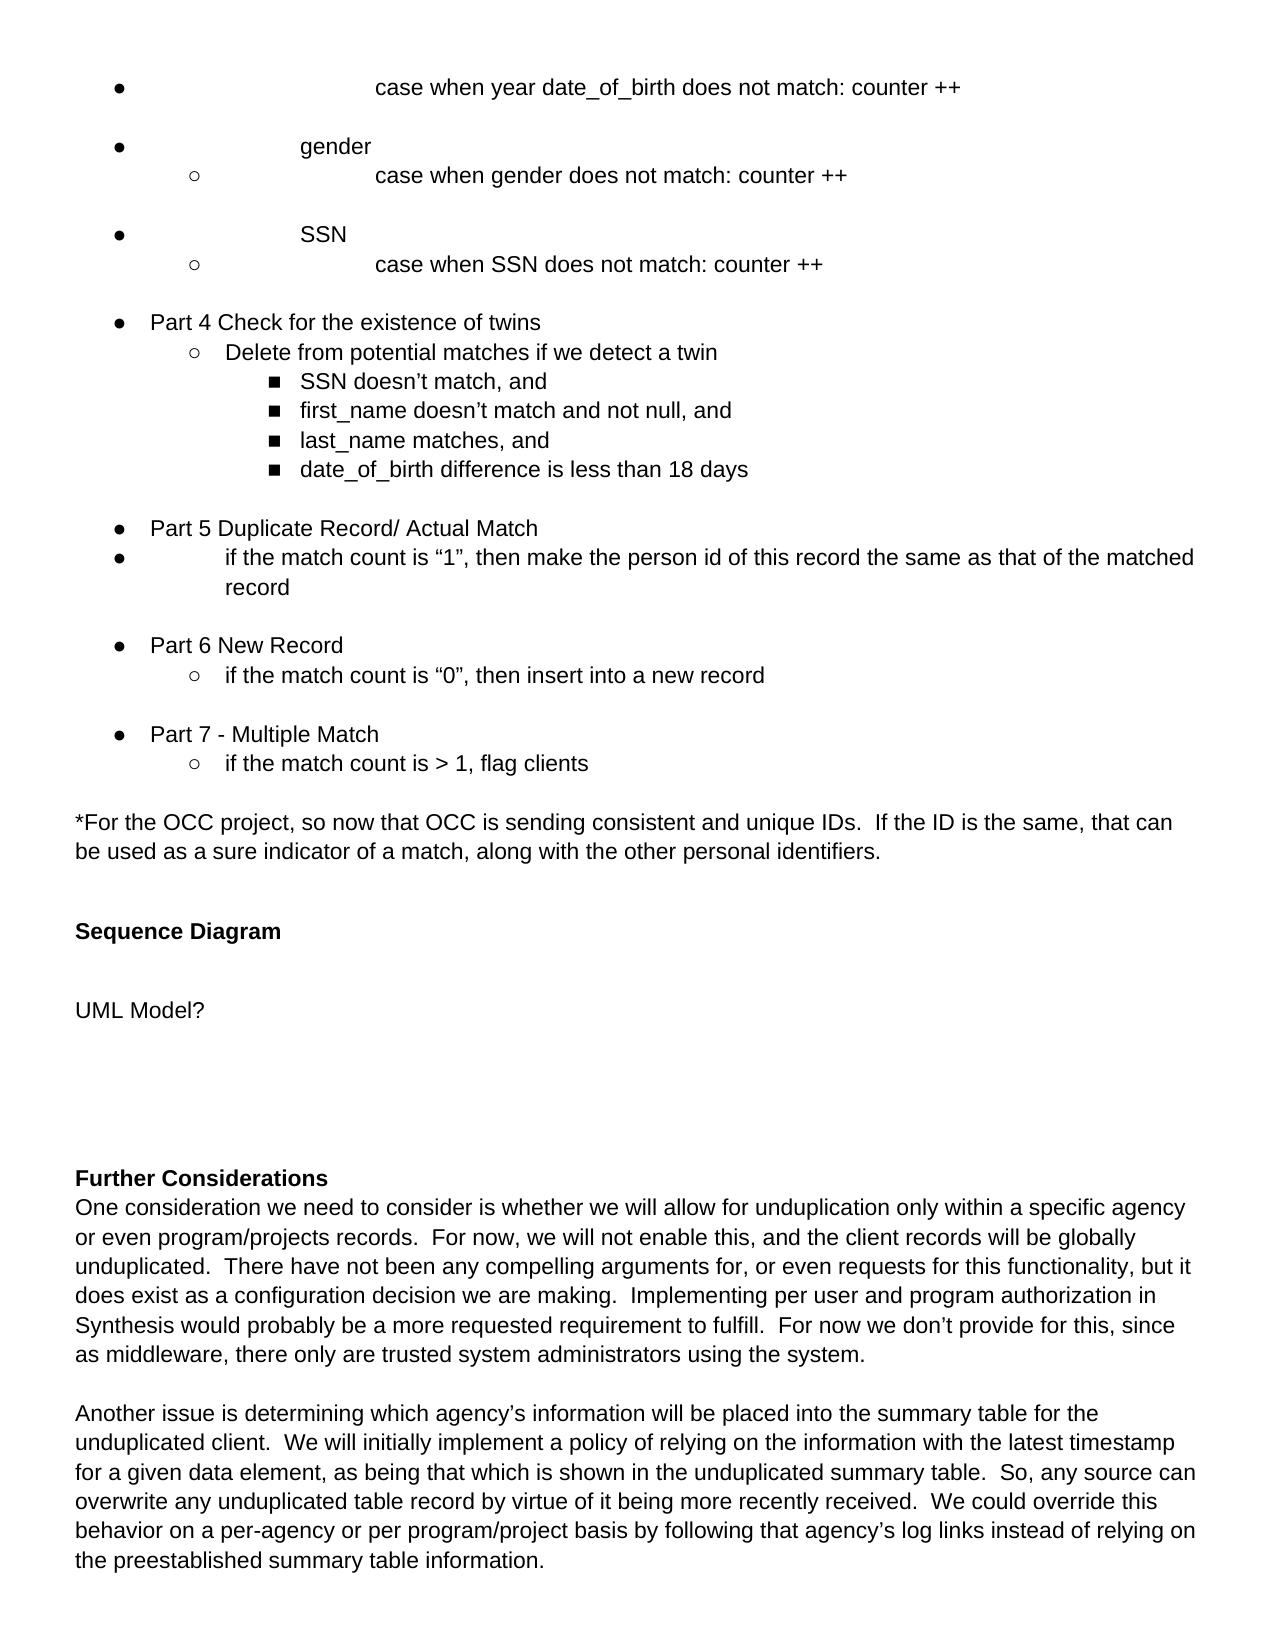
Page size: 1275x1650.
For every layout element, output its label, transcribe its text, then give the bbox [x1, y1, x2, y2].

list case when SSN does not match: counter ++ [187, 251, 1200, 277]
list if the match count is “0”, then insert into a new record [187, 662, 1200, 688]
list Part 5 Duplicate Record/ Actual Match [112, 516, 1200, 541]
list case when gender does not match: counter ++ [187, 163, 1200, 189]
subtitle Further Considerations [75, 1166, 1200, 1191]
text UML Model? [75, 998, 1200, 1023]
list last_name matches, and [75, 427, 1200, 453]
list Part 7 - Multiple Match [112, 721, 1200, 747]
list gender [112, 134, 1200, 159]
text Another issue is determining which agency’s information will be placed into the summary table for the unduplicated client. We will initially implement a policy of relying on the information with the latest timestamp for a given data element, as being that which is shown in the unduplicated summary table. So, any source can overwrite any unduplicated table record by virtue of it being more recently received. We could override this behavior on a per-agency or per program/project basis by following that agency’s log links instead of relying on the preestablished summary table information. [75, 1401, 1200, 1573]
text One consideration we need to consider is whether we will allow for unduplication only within a specific agency or even program/projects records. For now, we will not enable this, and the client records will be globally unduplicated. There have not been any compelling arguments for, or even requests for this functionality, but it does exist as a configuration decision we are making. Implementing per user and program authorization in Synthesis would probably be a more requested requirement to fulfill. For now we don’t provide for this, since as middleware, there only are trusted system administrators using the system. [75, 1195, 1200, 1367]
list Delete from potential matches if we detect a twin [187, 339, 1200, 365]
list SSN [112, 222, 1200, 247]
list SSN doesn’t match, and [75, 369, 1200, 394]
list if the match count is > 1, flag clients [187, 751, 1200, 776]
list Part 6 New Record [112, 633, 1200, 659]
text *For the OCC project, so now that OCC is sending consistent and unique IDs. If the ID is the same, that can be used as a sure indicator of a match, along with the other personal identifiers. [75, 809, 1200, 864]
list Part 4 Check for the existence of twins [112, 310, 1200, 336]
list first_name doesn’t match and not null, and [75, 398, 1200, 424]
subtitle Sequence Diagram [75, 918, 1200, 944]
list date_of_birth difference is less than 18 days [75, 457, 1200, 482]
list if the match count is “1”, then make the person id of this record the same as that of the matched record [112, 545, 1200, 600]
list case when year date_of_birth does not match: counter ++ [112, 75, 1200, 101]
